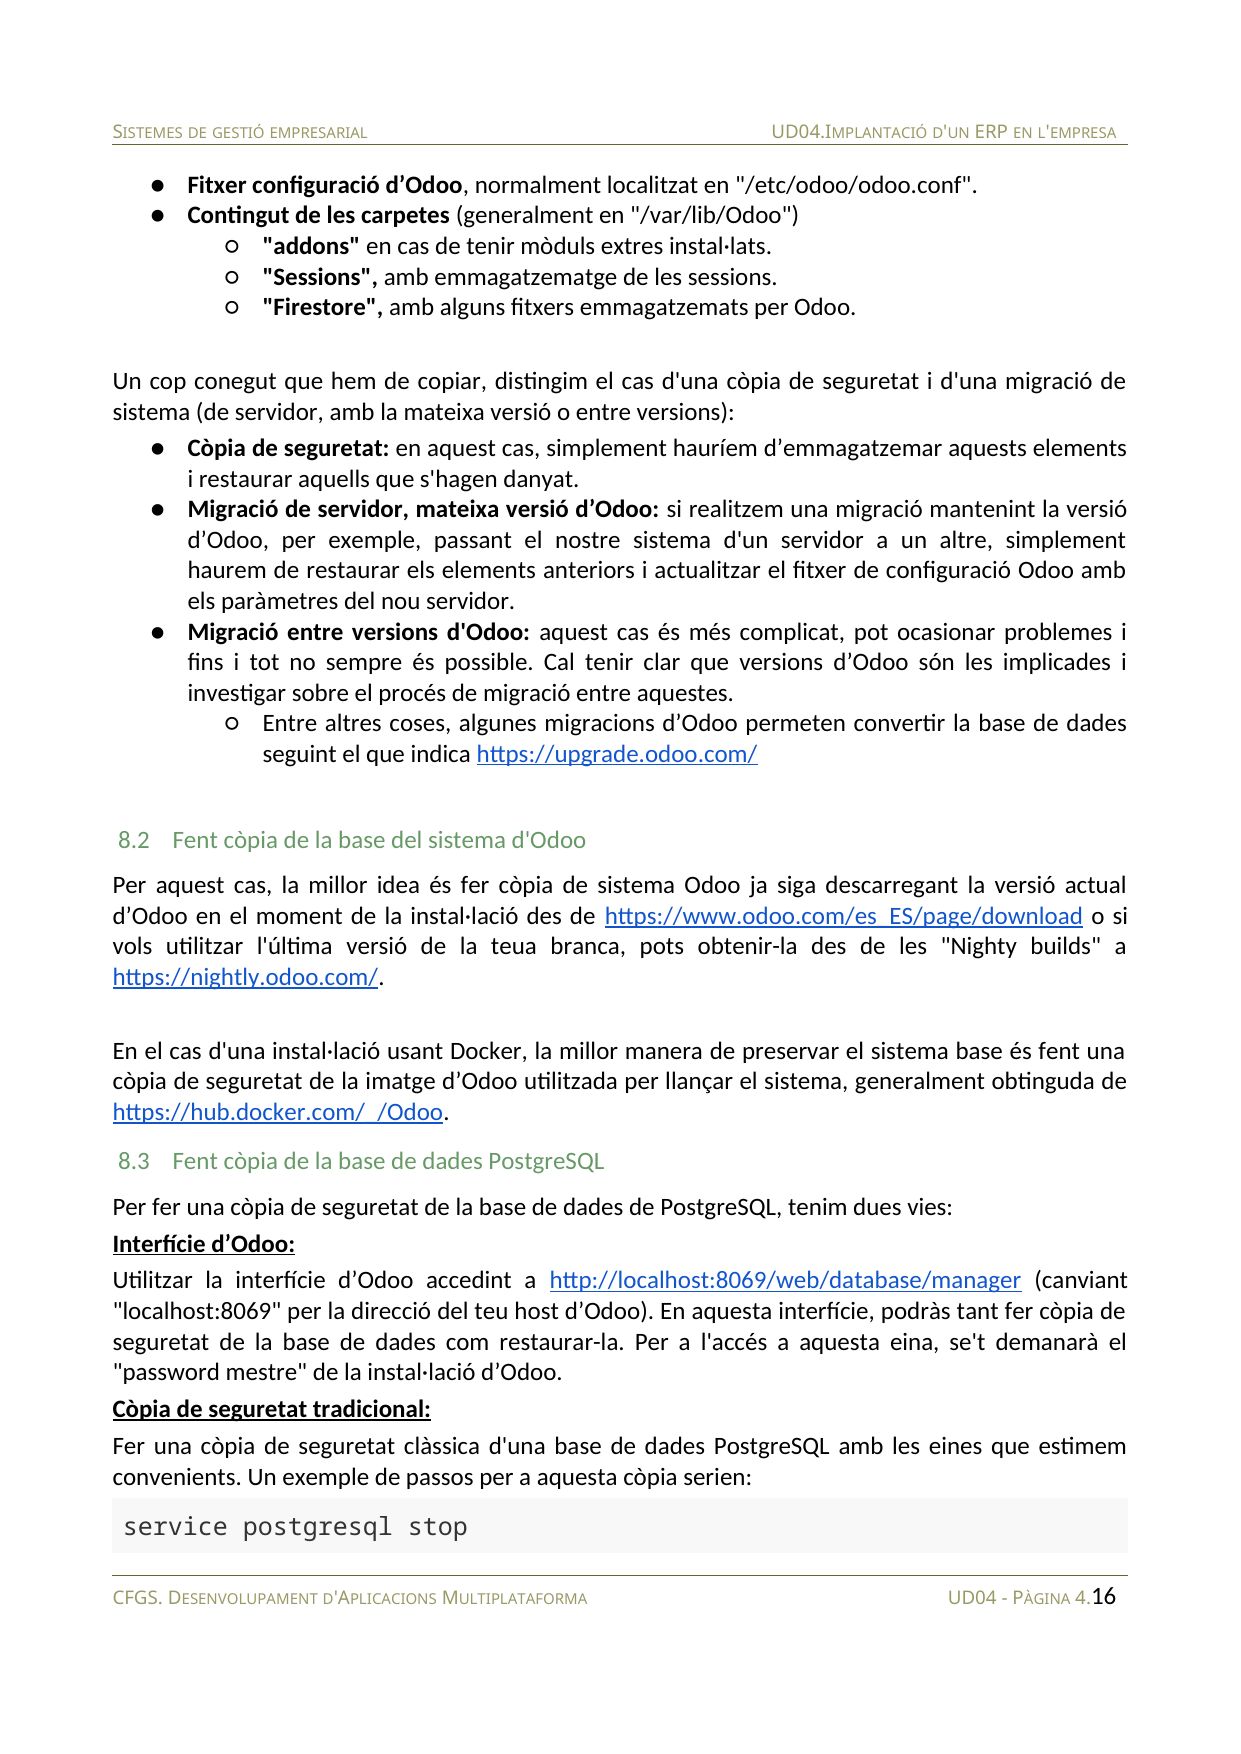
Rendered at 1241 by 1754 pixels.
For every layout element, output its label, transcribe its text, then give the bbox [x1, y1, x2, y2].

subtitle Fent còpia de la base de dades PostgreSQL [112, 1145, 1128, 1176]
list Entre altres coses, algunes migracions d’Odoo permeten convertir la base de dades seguint el que indica https://upgrade.odoo.com/ [225, 707, 1128, 768]
list Còpia de seguretat: en aquest cas, simplement hauríem d’emmagatzemar aquests elements i restaurar aquells que s'hagen danyat. [150, 433, 1128, 494]
subtitle Fent còpia de la base del sistema d'Odoo [112, 824, 1128, 855]
text Un cop conegut que hem de copiar, distingim el cas d'una còpia de seguretat i d'una migració de sistema (de servidor, amb la mateixa versió o entre versions): [112, 365, 1128, 426]
list Contingut de les carpetes (generalment en "/var/lib/Odoo") [150, 199, 1128, 230]
text Per aquest cas, la millor idea és fer còpia de sistema Odoo ja siga descarregant la versió actual d’Odoo en el moment de la instal·lació des de https://www.odoo.com/es_ES/page/download o si vols utilitzar l'última versió de la teua branca, pots obtenir-la des de les "Nighty builds" a https://nightly.odoo.com/. [112, 869, 1128, 992]
text Còpia de seguretat tradicional: [112, 1393, 1128, 1424]
list "Firestore", amb alguns fitxers emmagatzemats per Odoo. [225, 291, 1128, 322]
text Per fer una còpia de seguretat de la base de dades de PostgreSQL, tenim dues vies: [112, 1191, 1128, 1221]
list "addons" en cas de tenir mòduls extres instal·lats. [225, 230, 1128, 261]
table_header service postgresql stop [112, 1498, 1128, 1553]
list Migració de servidor, mateixa versió d’Odoo: si realitzem una migració mantenint la versió d’Odoo, per exemple, passant el nostre sistema d'un servidor a un altre, simplement haurem de restaurar els elements anteriors i actualitzar el fitxer de configuració Odoo amb els paràmetres del nou servidor. [150, 494, 1128, 616]
list Fitxer configuració d’Odoo, normalment localitzat en "/etc/odoo/odoo.conf". [150, 169, 1128, 199]
text En el cas d'una instal·lació usant Docker, la millor manera de preservar el sistema base és fent una còpia de seguretat de la imatge d’Odoo utilitzada per llançar el sistema, generalment obtinguda de https://hub.docker.com/_/Odoo. [112, 1035, 1128, 1127]
list "Sessions", amb emmagatzematge de les sessions. [225, 261, 1128, 291]
text Fer una còpia de seguretat clàssica d'una base de dades PostgreSQL amb les eines que estimem convenients. Un exemple de passos per a aquesta còpia serien: [112, 1430, 1128, 1491]
text Interfície d’Odoo: [112, 1228, 1128, 1258]
text Utilitzar la interfície d’Odoo accedint a http://localhost:8069/web/database/manager (canviant "localhost:8069" per la direcció del teu host d’Odoo). En aquesta interfície, podràs tant fer còpia de seguretat de la base de dades com restaurar-la. Per a l'accés a aquesta eina, se't demanarà el "password mestre" de la instal·lació d’Odoo. [112, 1265, 1128, 1387]
list Migració entre versions d'Odoo: aquest cas és més complicat, pot ocasionar problemes i fins i tot no sempre és possible. Cal tenir clar que versions d’Odoo són les implicades i investigar sobre el procés de migració entre aquestes. [150, 616, 1128, 707]
